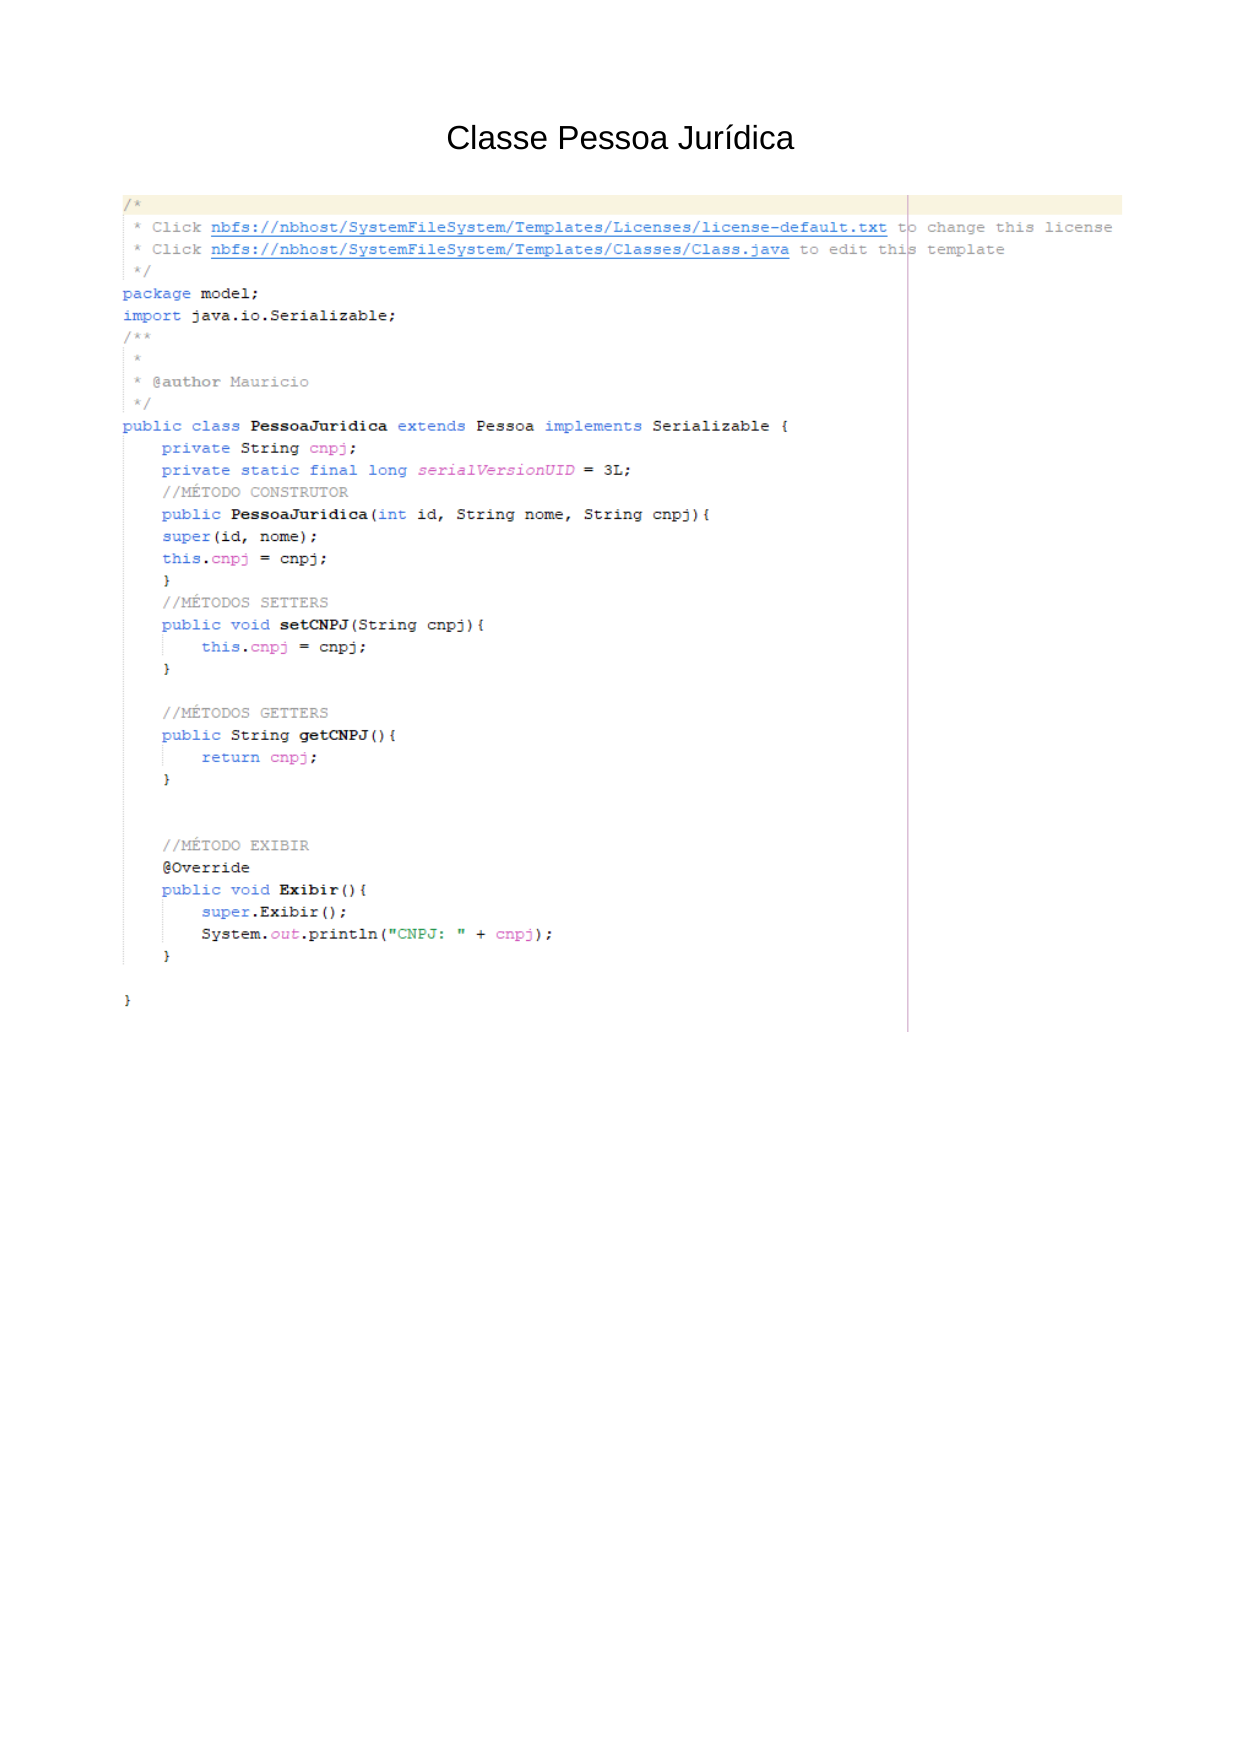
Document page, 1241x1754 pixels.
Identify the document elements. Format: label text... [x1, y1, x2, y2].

text Classe Pessoa Jurídica [118, 118, 1122, 157]
picture [118, 195, 1123, 1032]
